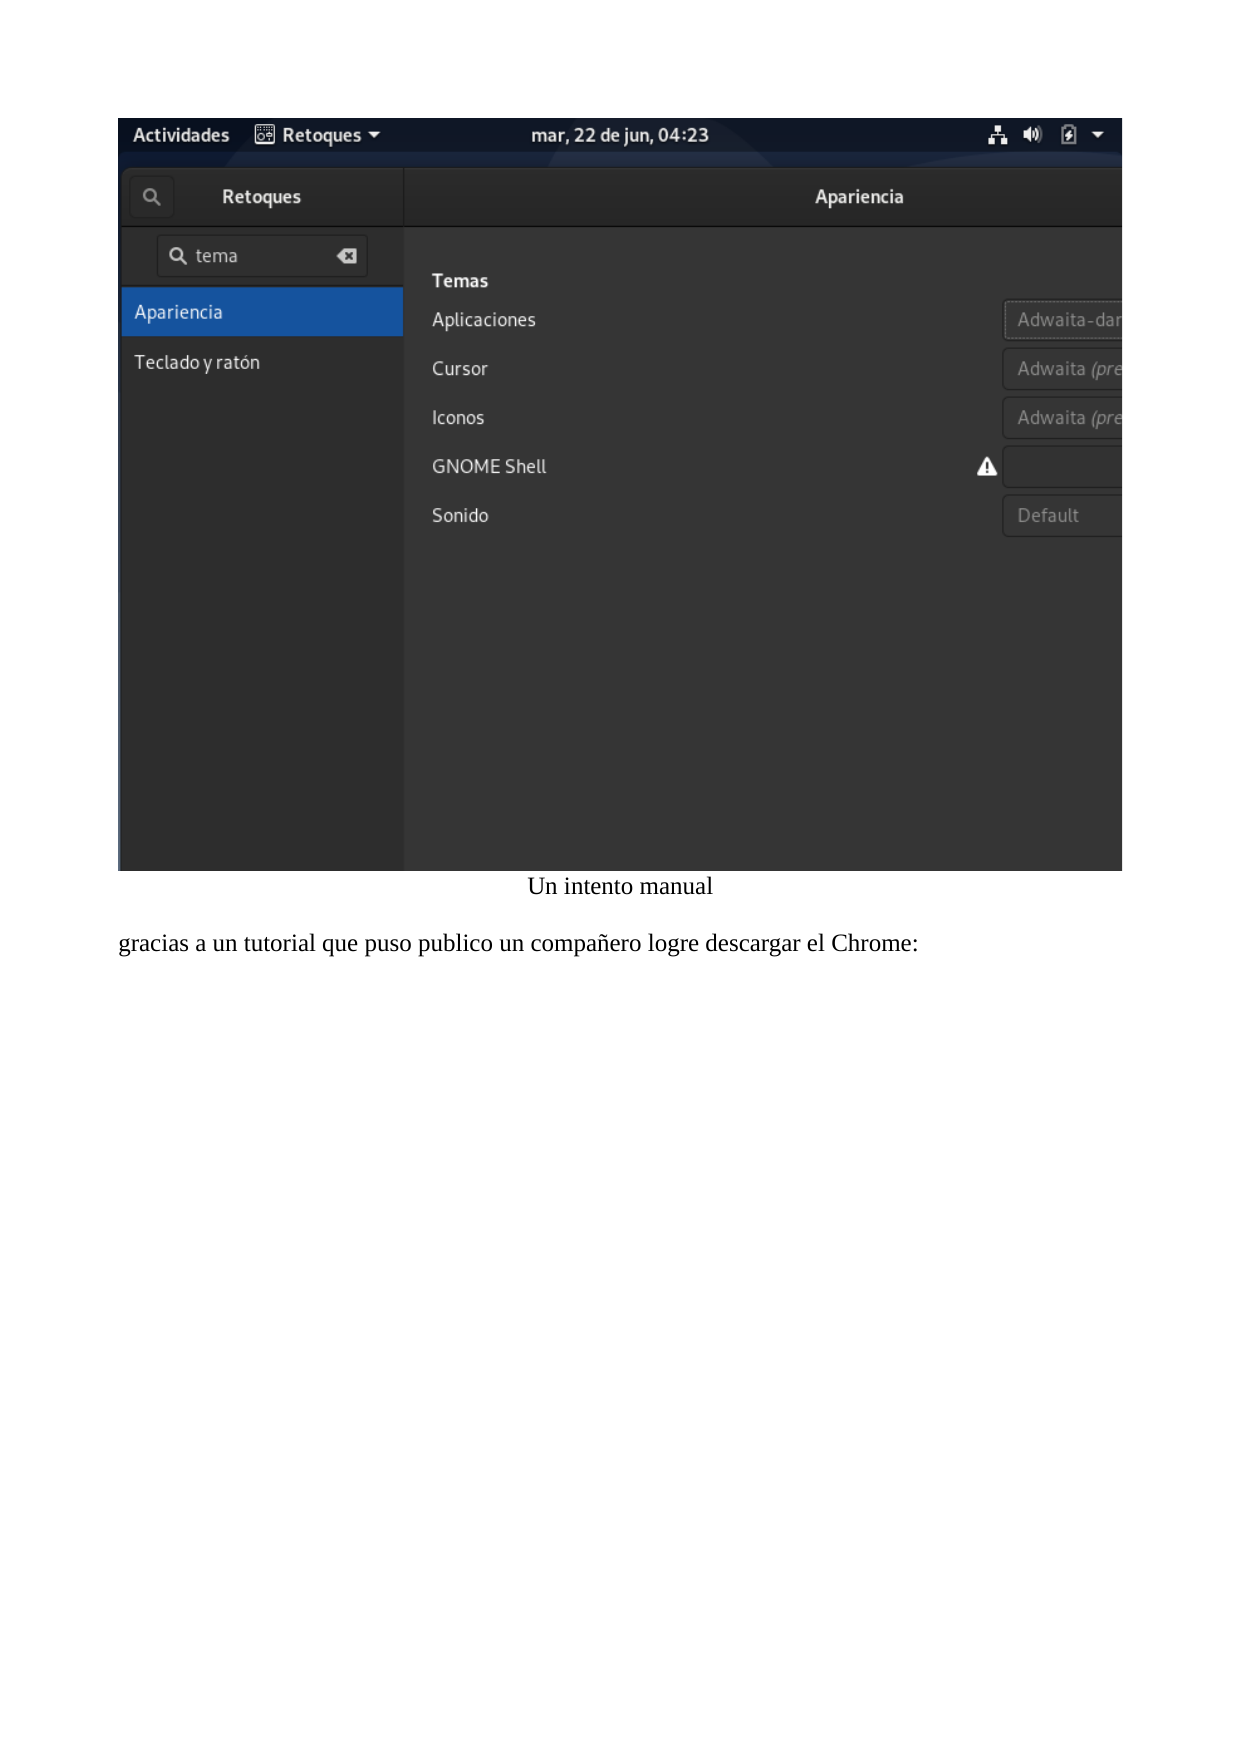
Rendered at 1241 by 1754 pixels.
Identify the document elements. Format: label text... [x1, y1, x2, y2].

text gracias a un tutorial que puso publico un compañero logre descargar el Chrome: [118, 928, 1122, 957]
text Un intento manual [118, 871, 1122, 900]
